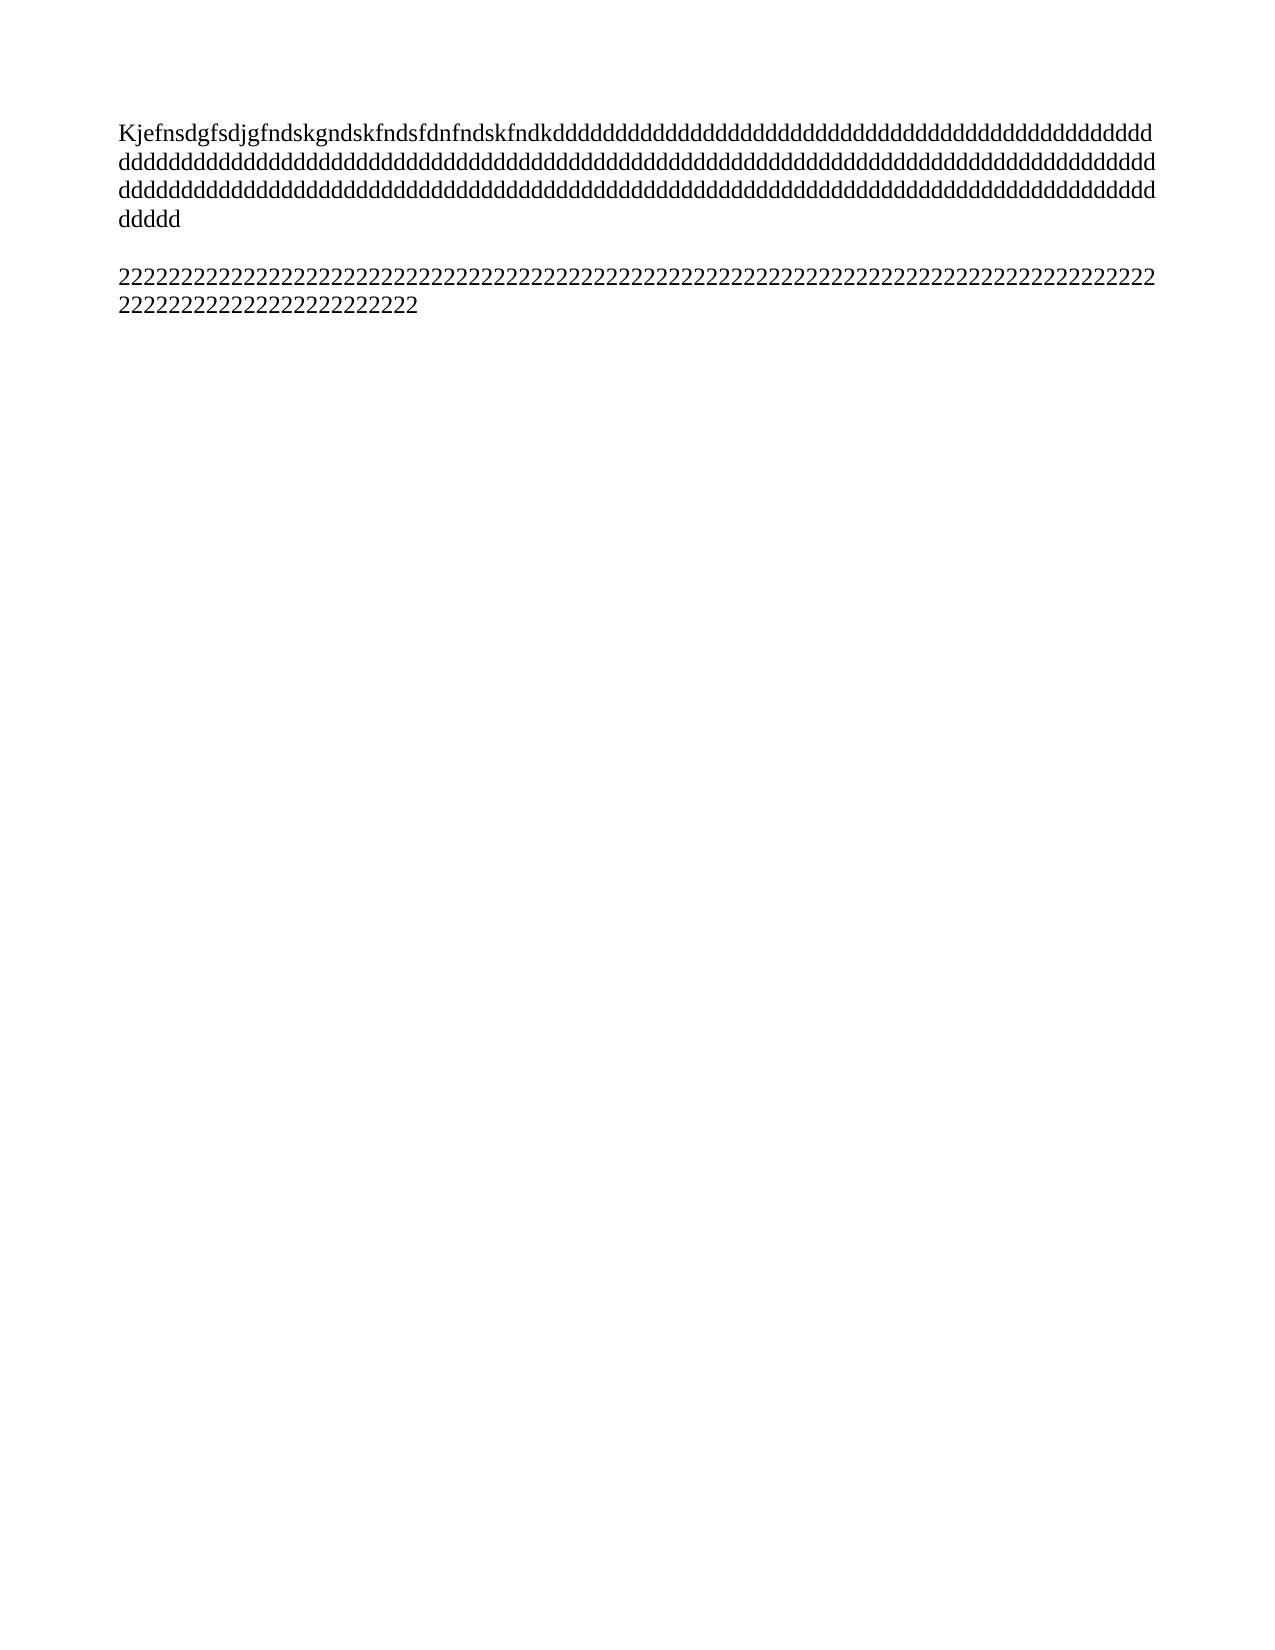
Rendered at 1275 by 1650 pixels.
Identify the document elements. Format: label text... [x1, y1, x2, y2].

text Kjefnsdgfsdjgfndskgndskfndsfdnfndskfndkddddddddddddddddddddddddddddddddddddddddddddddddddddddddddddddddddddddddddddddddddddddddddddddddddddddddddddddddddddddddddddddddddddddddddddddddddddddddddddddddddddddddddddddddddddddddddddddddddddddddddddddddddddddddddd [118, 118, 1157, 233]
text 22222222222222222222222222222222222222222222222222222222222222222222222222222222222222222222222222222222222 [118, 262, 1157, 319]
